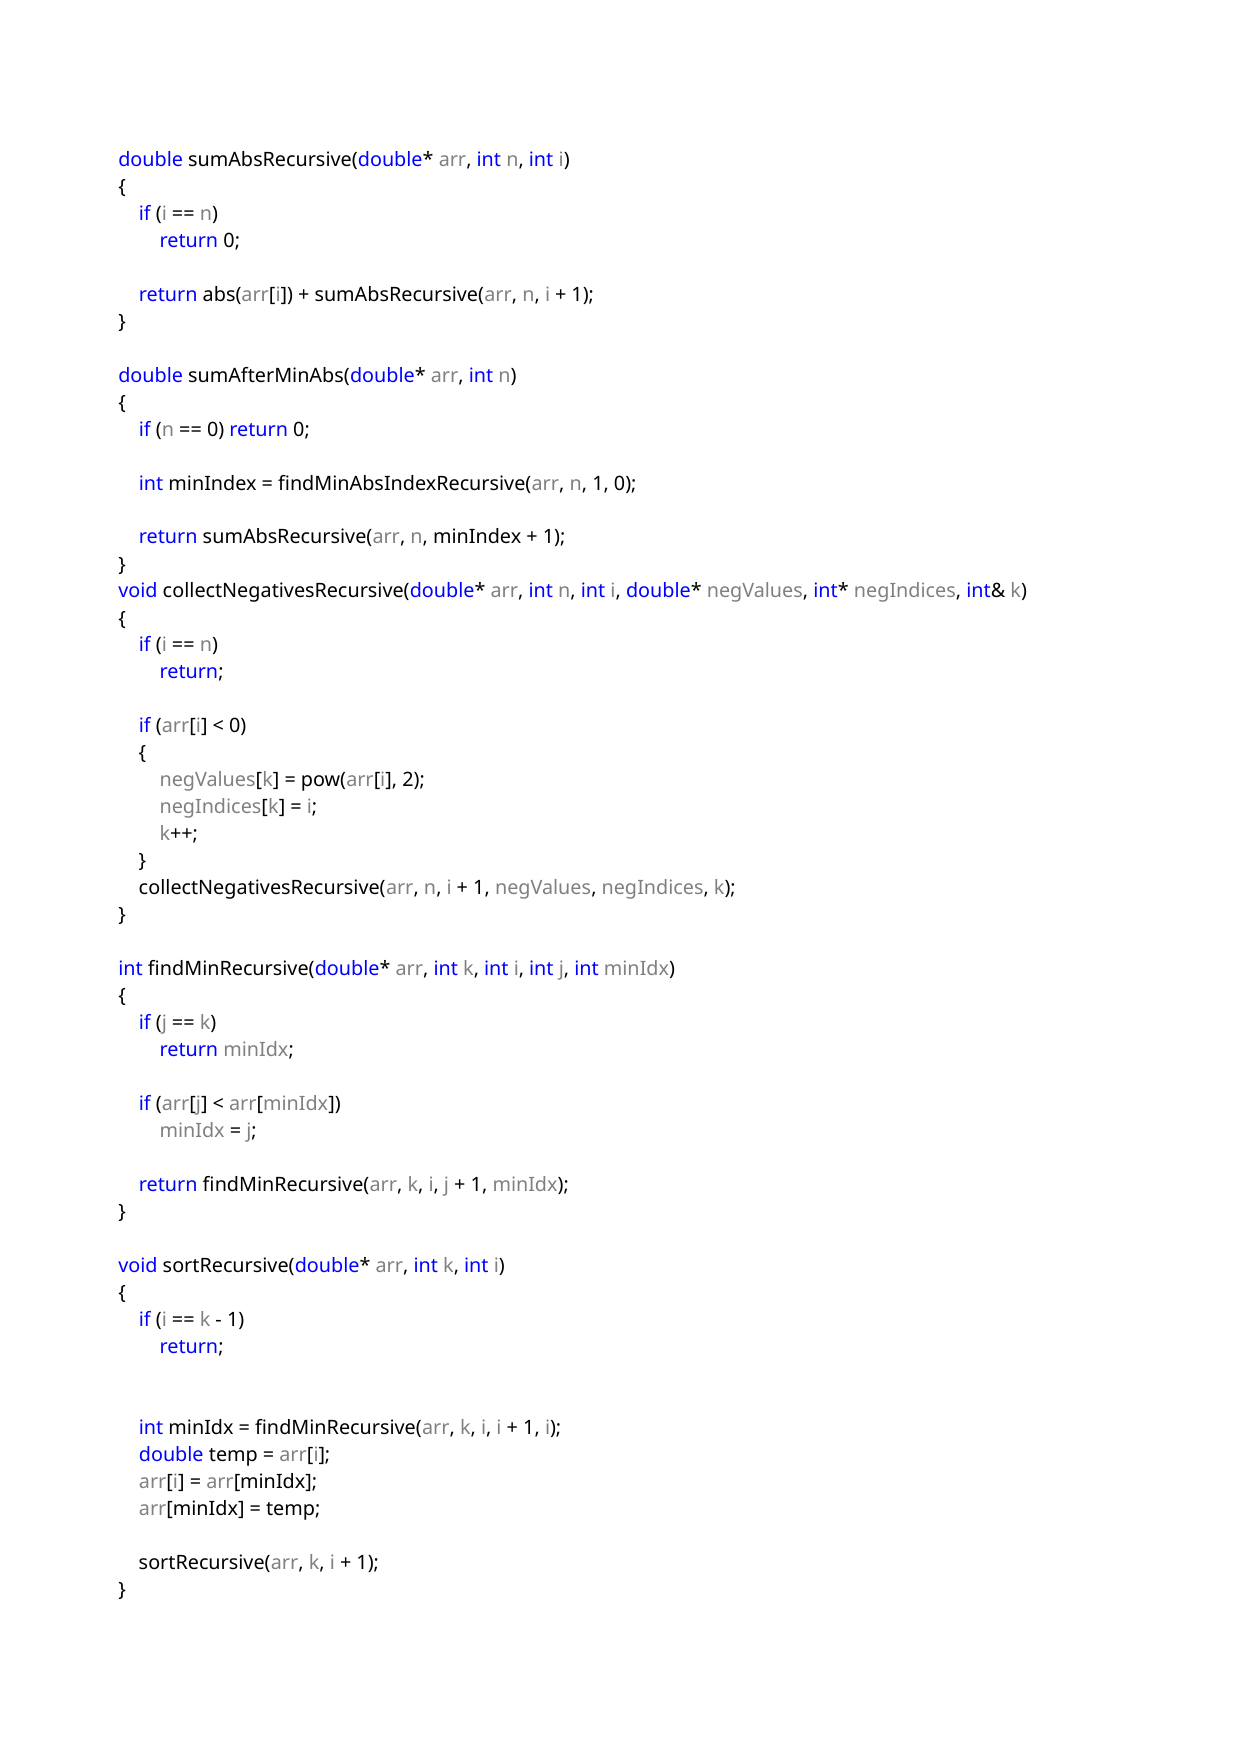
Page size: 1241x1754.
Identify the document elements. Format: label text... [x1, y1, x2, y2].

text double temp = arr[i]; [118, 1440, 1122, 1467]
text { [118, 388, 1122, 415]
text return; [118, 1332, 1122, 1359]
text int minIndex = findMinAbsIndexRecursive(arr, n, 1, 0); [118, 469, 1122, 496]
text collectNegativesRecursive(arr, n, i + 1, negValues, negIndices, k); [118, 873, 1122, 901]
text return sumAbsRecursive(arr, n, minIndex + 1); [118, 523, 1122, 550]
text } [118, 847, 1122, 873]
text if (i == n) [118, 631, 1122, 658]
text { [118, 604, 1122, 631]
text { [118, 739, 1122, 766]
text } [118, 307, 1122, 334]
text void collectNegativesRecursive(double* arr, int n, int i, double* negValues, int* negIndices, int& k) [118, 577, 1122, 604]
text arr[minIdx] = temp; [118, 1494, 1122, 1521]
text return; [118, 658, 1122, 685]
text { [118, 1278, 1122, 1305]
text if (arr[i] < 0) [118, 712, 1122, 739]
text if (i == n) [118, 199, 1122, 226]
text { [118, 172, 1122, 199]
text if (arr[j] < arr[minIdx]) [118, 1089, 1122, 1116]
text return minIdx; [118, 1035, 1122, 1062]
text double sumAfterMinAbs(double* arr, int n) [118, 361, 1122, 388]
text sortRecursive(arr, k, i + 1); [118, 1548, 1122, 1575]
text void sortRecursive(double* arr, int k, int i) [118, 1251, 1122, 1278]
text return findMinRecursive(arr, k, i, j + 1, minIdx); [118, 1170, 1122, 1197]
text int findMinRecursive(double* arr, int k, int i, int j, int minIdx) [118, 954, 1122, 981]
text } [118, 550, 1122, 577]
text negValues[k] = pow(arr[i], 2); [118, 766, 1122, 793]
text k++; [118, 819, 1122, 847]
text minIdx = j; [118, 1116, 1122, 1143]
text { [118, 981, 1122, 1008]
text } [118, 1575, 1122, 1602]
text if (i == k - 1) [118, 1305, 1122, 1332]
text return 0; [118, 226, 1122, 253]
text negIndices[k] = i; [118, 793, 1122, 819]
text return abs(arr[i]) + sumAbsRecursive(arr, n, i + 1); [118, 280, 1122, 307]
text } [118, 901, 1122, 927]
text double sumAbsRecursive(double* arr, int n, int i) [118, 145, 1122, 172]
text arr[i] = arr[minIdx]; [118, 1467, 1122, 1494]
text } [118, 1197, 1122, 1224]
text int minIdx = findMinRecursive(arr, k, i, i + 1, i); [118, 1413, 1122, 1440]
text if (j == k) [118, 1008, 1122, 1035]
text if (n == 0) return 0; [118, 415, 1122, 442]
